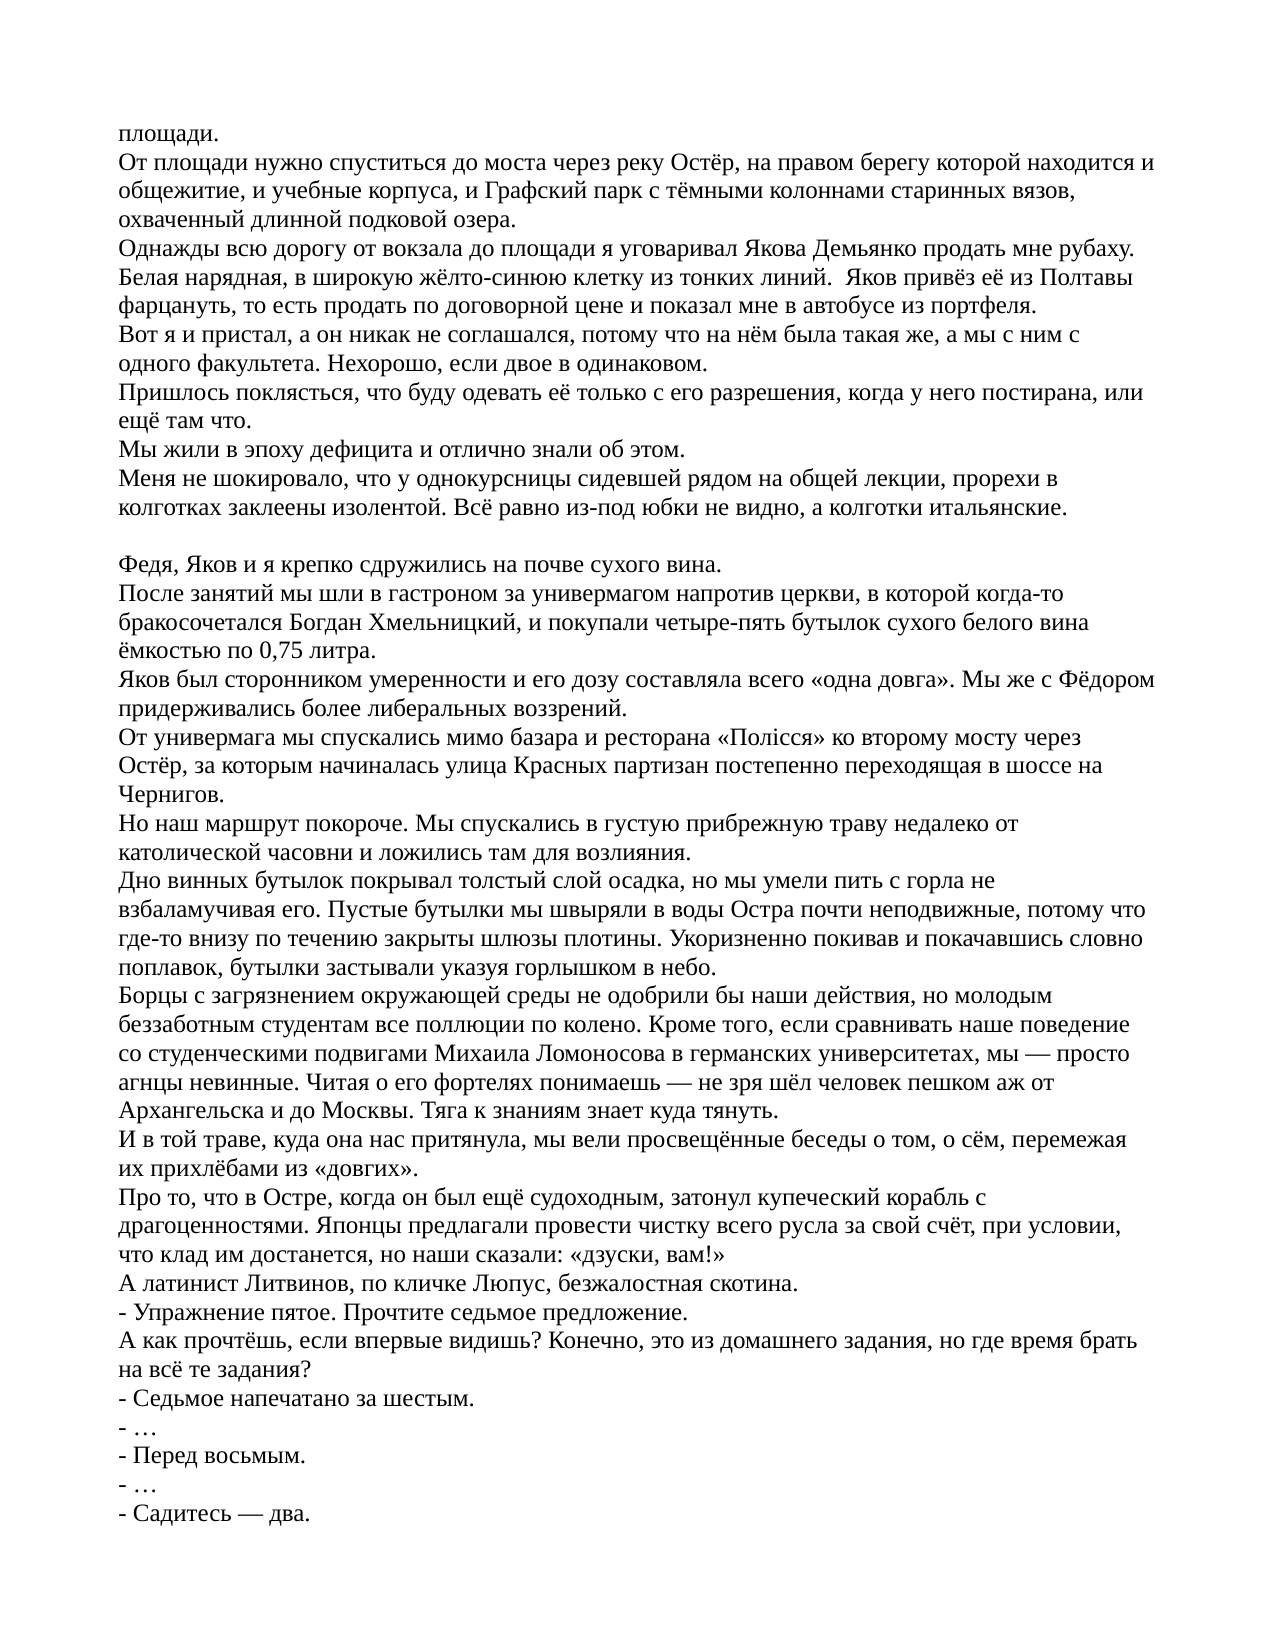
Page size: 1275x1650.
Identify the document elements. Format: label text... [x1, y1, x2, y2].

text А как прочтёшь, если впервые видишь? Конечно, это из домашнего задания, но где время брать на всё те задания? [118, 1326, 1157, 1383]
text Однажды всю дорогу от вокзала до площади я уговаривал Якова Демьянко продать мне рубаху. [118, 233, 1157, 262]
text Яков был сторонником умеренности и его дозу составляла всего «одна довга». Мы же с Фёдором придерживались более либеральных воззрений. [118, 664, 1157, 722]
text Пришлось поклясться, что буду одевать её только с его разрешения, когда у него постирана, или ещё там что. [118, 377, 1157, 434]
text Но наш маршрут покороче. Мы спускались в густую прибрежную траву недалеко от католической часовни и ложились там для возлияния. [118, 808, 1157, 866]
text Дно винных бутылок покрывал толстый слой осадка, но мы умели пить с горла не взбаламучивая его. Пустые бутылки мы швыряли в воды Остра почти неподвижные, потому что где-то внизу по течению закрыты шлюзы плотины. Укоризненно покивав и покачавшись словно поплавок, бутылки застывали указуя горлышком в небо. [118, 866, 1157, 981]
text Меня не шокировало, что у однокурсницы сидевшей рядом на общей лекции, прорехи в колготках заклеены изолентой. Всё равно из-под юбки не видно, а колготки итальянские. [118, 463, 1157, 521]
text - Садитесь — два. [118, 1498, 1157, 1527]
text После занятий мы шли в гастроном за универмагом напротив церкви, в которой когда-то бракосочетался Богдан Хмельницкий, и покупали четыре-пять бутылок сухого белого вина ёмкостью по 0,75 литра. [118, 578, 1157, 664]
text Борцы с загрязнением окружающей среды не одобрили бы наши действия, но молодым беззаботным студентам все поллюции по колено. Кроме того, если сравнивать наше поведение со студенческими подвигами Михаила Ломоносова в германских университетах, мы — просто агнцы невинные. Читая о его фортелях понимаешь — не зря шёл человек пешком аж от Архангельска и до Москвы. Тяга к знаниям знает куда тянуть. [118, 981, 1157, 1124]
text Мы жили в эпоху дефицита и отлично знали об этом. [118, 434, 1157, 463]
text А латинист Литвинов, по кличке Люпус, безжалостная скотина. [118, 1268, 1157, 1297]
text Про то, что в Остре, когда он был ещё судоходным, затонул купеческий корабль с драгоценностями. Японцы предлагали провести чистку всего русла за свой счёт, при условии, что клад им достанется, но наши сказали: «дзуски, вам!» [118, 1182, 1157, 1268]
text площади. [118, 118, 1157, 147]
text - Упражнение пятое. Прочтите седьмое предложение. [118, 1297, 1157, 1326]
text Вот я и пристал, а он никак не соглашался, потому что на нём была такая же, а мы с ним с одного факультета. Нехорошо, если двое в одинаковом. [118, 319, 1157, 377]
text От универмага мы спускались мимо базара и ресторана «Полiсся» ко второму мосту через Остёр, за которым начиналась улица Красных партизан постепенно переходящая в шоссе на Чернигов. [118, 722, 1157, 808]
text - Перед восьмым. [118, 1441, 1157, 1469]
text - Седьмое напечатано за шестым. [118, 1383, 1157, 1412]
text И в той траве, куда она нас притянула, мы вели просвещённые беседы о том, о сём, перемежая их прихлёбами из «довгих». [118, 1124, 1157, 1182]
text - … [118, 1469, 1157, 1498]
text Федя, Яков и я крепко сдружились на почве сухого вина. [118, 549, 1157, 578]
text - … [118, 1412, 1157, 1441]
text Белая нарядная, в широкую жёлто-синюю клетку из тонких линий. Яков привёз её из Полтавы фарцануть, то есть продать по договорной цене и показал мне в автобусе из портфеля. [118, 262, 1157, 319]
text От площади нужно спуститься до моста через реку Остёр, на правом берегу которой находится и общежитие, и учебные корпуса, и Графский парк с тёмными колоннами старинных вязов, охваченный длинной подковой озера. [118, 147, 1157, 233]
